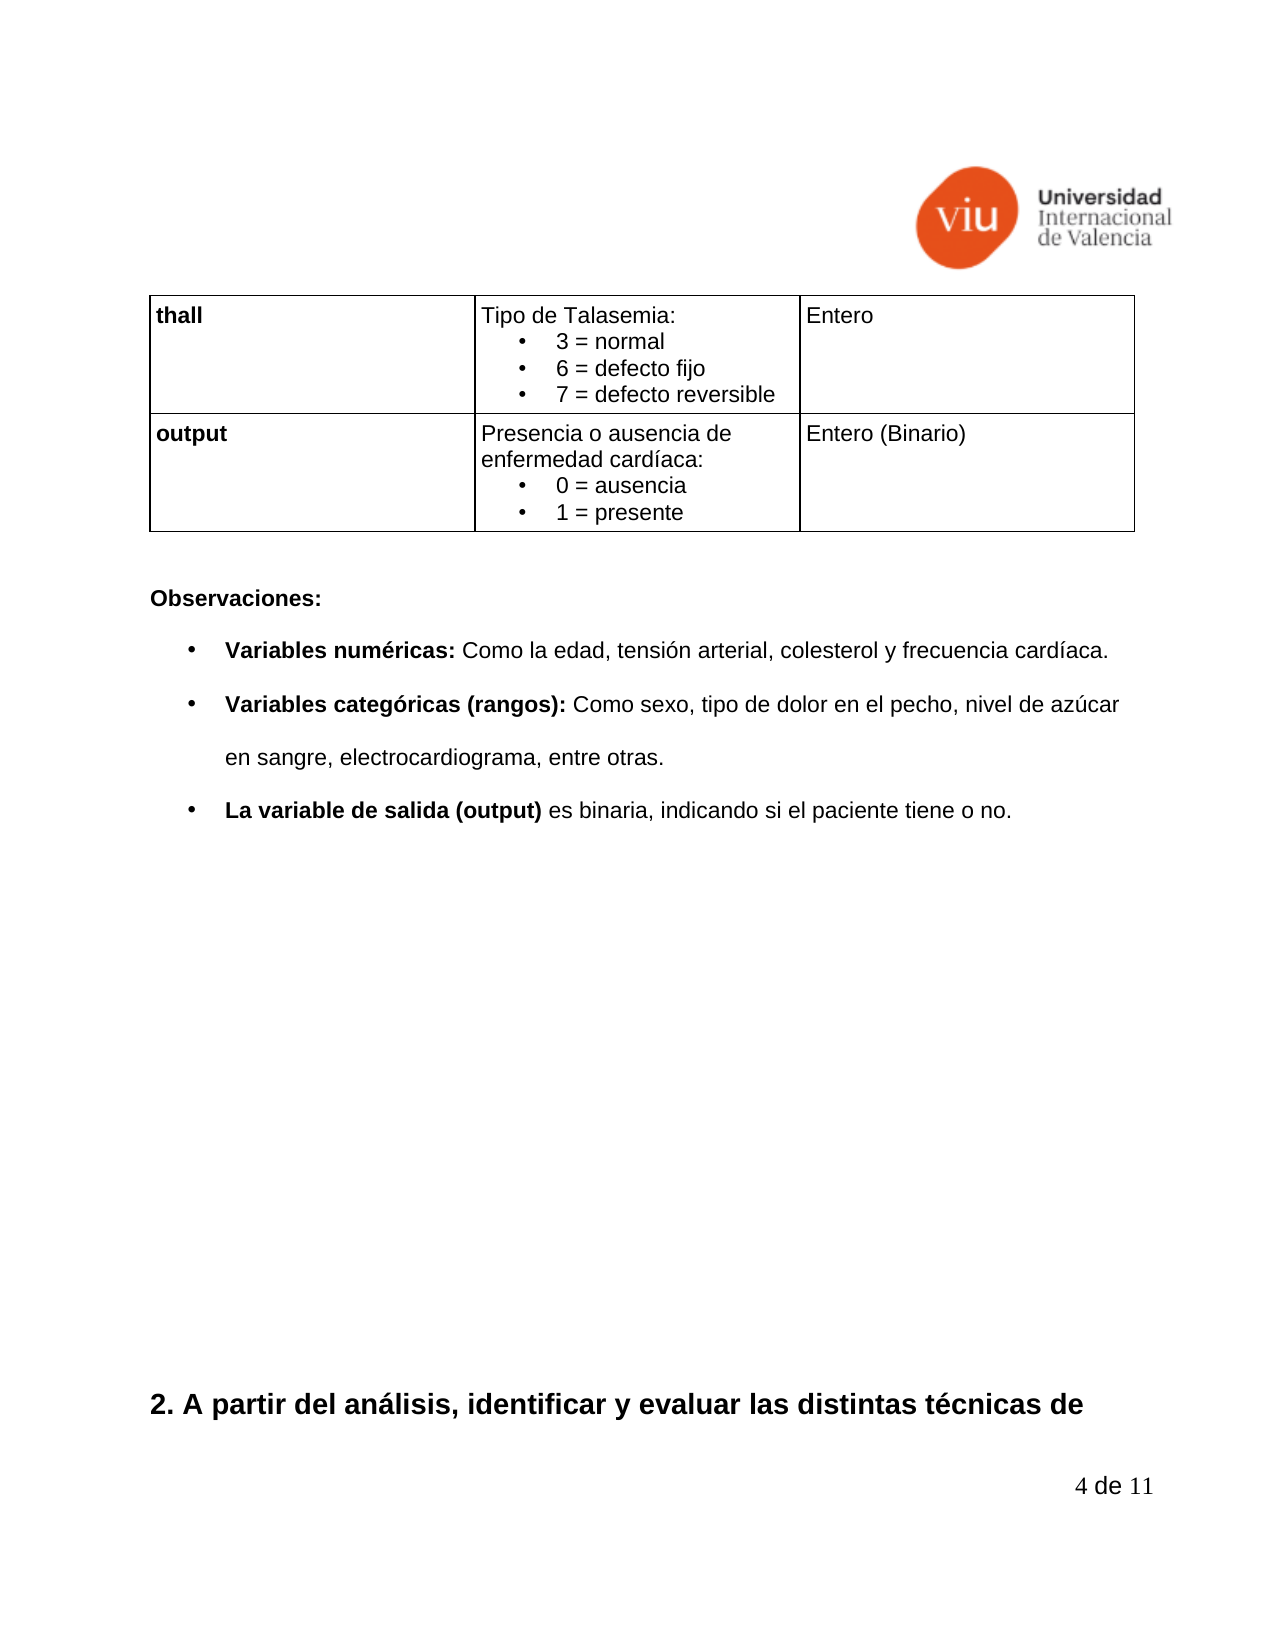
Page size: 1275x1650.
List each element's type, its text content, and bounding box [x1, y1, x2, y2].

table_cell thall [151, 296, 474, 413]
table_cell Entero (Binario) [801, 414, 1134, 531]
text Observaciones: [150, 584, 1125, 611]
table_cell Presencia o ausencia de enfermedad cardíaca: 0 = ausencia 1 = presente [476, 414, 799, 531]
text 2. A partir del análisis, identificar y evaluar las distintas técnicas de [150, 1387, 1125, 1421]
list La variable de salida (output) es binaria, indicando si el paciente tiene o no. [187, 797, 1125, 824]
list Variables categóricas (rangos): Como sexo, tipo de dolor en el pecho, nivel de azúcar en sangre, electrocardiograma, entre otras. [187, 691, 1125, 771]
table_cell output [151, 414, 474, 531]
picture [913, 162, 1175, 274]
list Variables numéricas: Como la edad, tensión arterial, colesterol y frecuencia cardíaca. [187, 637, 1125, 664]
table_cell Tipo de Talasemia: 3 = normal 6 = defecto fijo 7 = defecto reversible [476, 296, 799, 413]
table_cell Entero [801, 296, 1134, 413]
